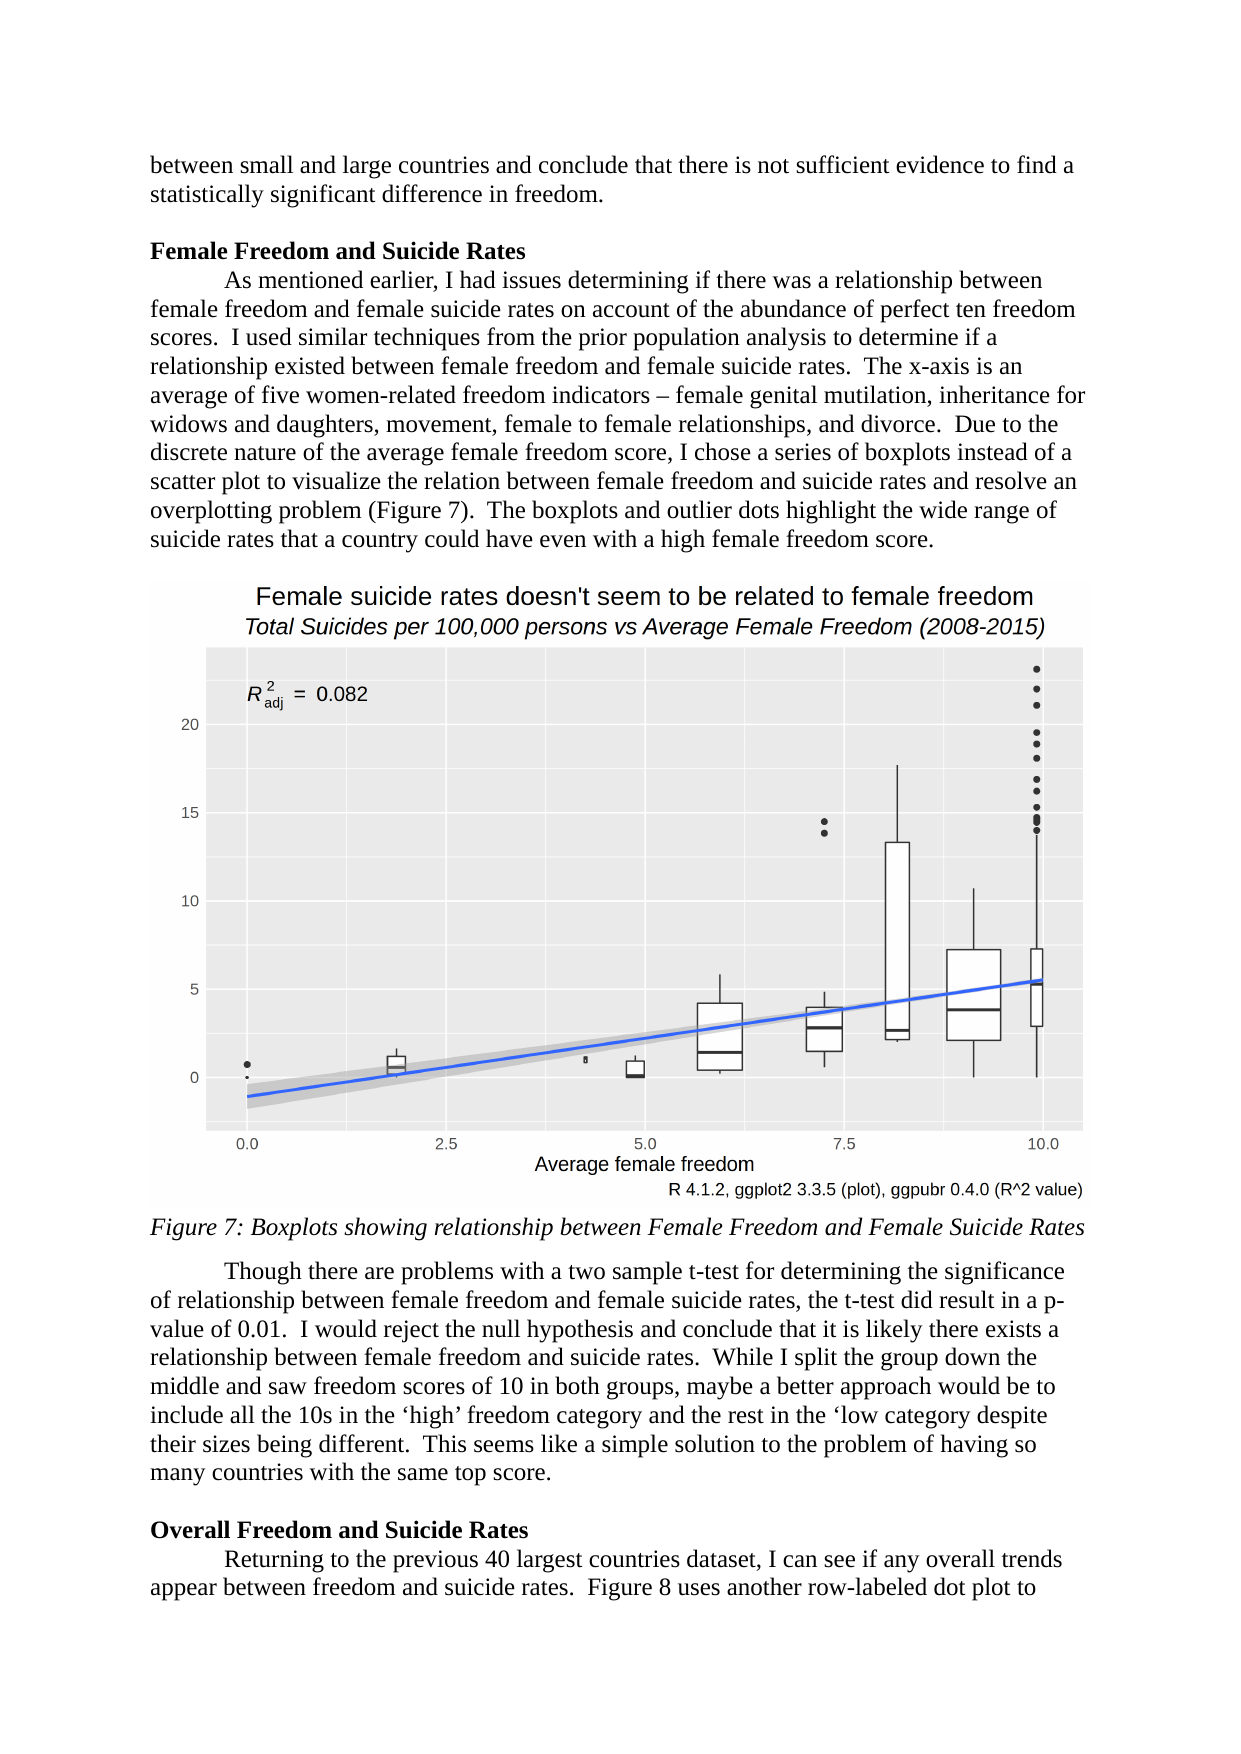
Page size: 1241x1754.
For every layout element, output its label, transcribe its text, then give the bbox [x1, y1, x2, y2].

text Though there are problems with a two sample t-test for determining the significance of relationship between female freedom and female suicide rates, the t-test did result in a p-value of 0.01. I would reject the null hypothesis and conclude that it is likely there exists a relationship between female freedom and suicide rates. While I split the group down the middle and saw freedom scores of 10 in both groups, maybe a better approach would be to include all the 10s in the ‘high’ freedom category and the rest in the ‘low category despite their sizes being different. This seems like a simple solution to the problem of having so many countries with the same top score. [150, 1241, 1091, 1486]
text Overall Freedom and Suicide Rates [150, 1515, 1091, 1544]
text [150, 552, 1091, 580]
text Returning to the previous 40 largest countries dataset, I can see if any overall trends appear between freedom and suicide rates. Figure 8 uses another row-labeled dot plot to [150, 1544, 1091, 1601]
text As mentioned earlier, I had issues determining if there was a relationship between female freedom and female suicide rates on account of the abundance of perfect ten freedom scores. I used similar techniques from the prior population analysis to determine if a relationship existed between female freedom and female suicide rates. The x-axis is an average of five women-related freedom indicators – female genital mutilation, inheritance for widows and daughters, movement, female to female relationships, and divorce. Due to the discrete nature of the average female freedom score, I chose a series of boxplots instead of a scatter plot to visualize the relation between female freedom and suicide rates and resolve an overplotting problem (Figure 7). The boxplots and outlier dots highlight the wide range of suicide rates that a country could have even with a high female freedom score. [150, 265, 1091, 552]
picture [150, 580, 1091, 1207]
text between small and large countries and conclude that there is not sufficient evidence to find a statistically significant difference in freedom. [150, 150, 1091, 207]
text Female Freedom and Suicide Rates [150, 236, 1091, 265]
text Figure 7: Boxplots showing relationship between Female Freedom and Female Suicide Rates [150, 1207, 1091, 1241]
